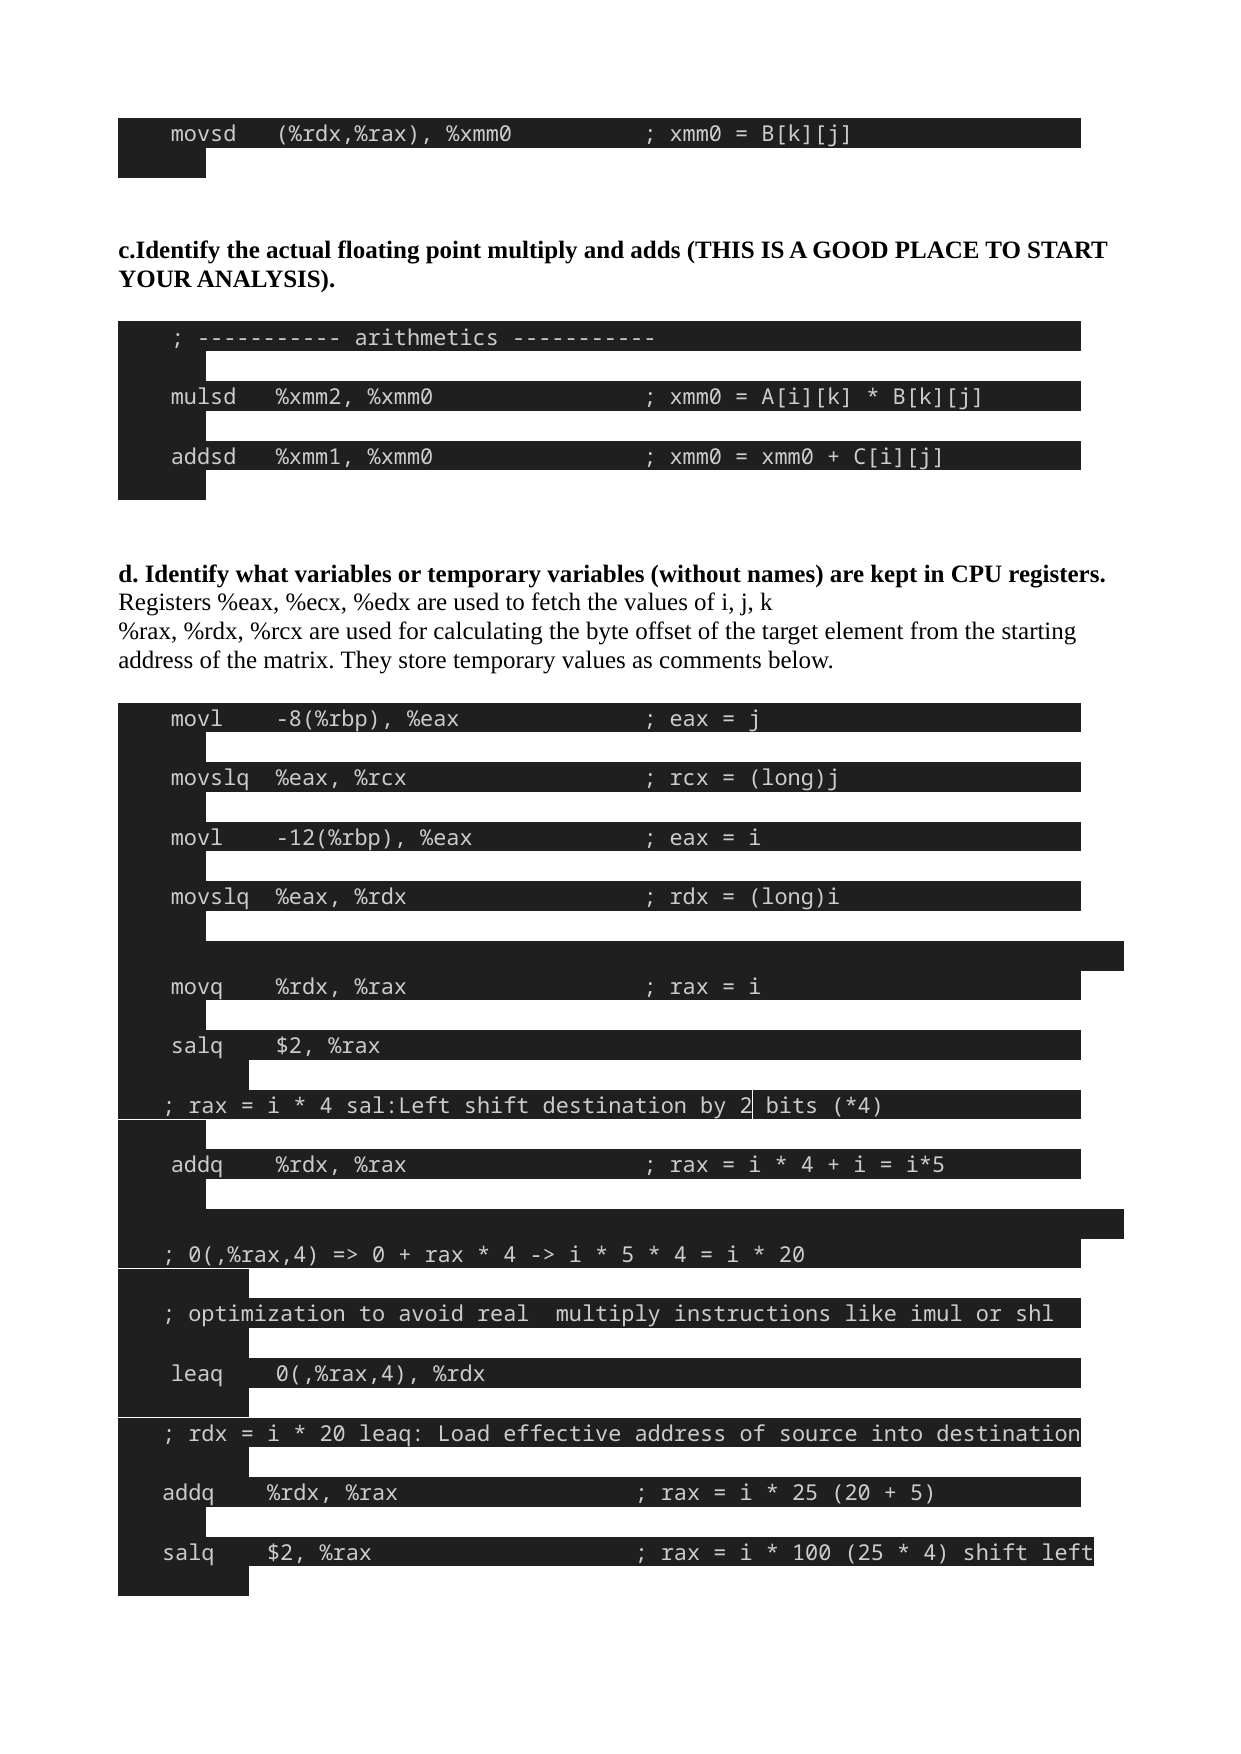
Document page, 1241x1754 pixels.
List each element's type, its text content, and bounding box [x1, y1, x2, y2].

text ; ----------- arithmetics ----------- [118, 321, 1122, 381]
text movsd (%rdx,%rax), %xmm0 ; xmm0 = B[k][j] [118, 118, 1122, 178]
text d. Identify what variables or temporary variables (without names) are kept in CPU registers. [118, 559, 1122, 587]
text movslq %eax, %rdx ; rdx = (long)i [118, 881, 1122, 941]
text salq $2, %rax ; rax = i * 100 (25 * 4) shift left [118, 1537, 1122, 1596]
text movslq %eax, %rcx ; rcx = (long)j [118, 762, 1122, 822]
text addq %rdx, %rax ; rax = i * 25 (20 + 5) [118, 1477, 1122, 1537]
text %rax, %rdx, %rcx are used for calculating the byte offset of the target element from the starting address of the matrix. They store temporary values as comments below. [118, 616, 1122, 674]
text movl -8(%rbp), %eax ; eax = j [118, 702, 1122, 762]
text mulsd %xmm2, %xmm0 ; xmm0 = A[i][k] * B[k][j] [118, 381, 1122, 441]
text movl -12(%rbp), %eax ; eax = i [118, 822, 1122, 881]
text ; rdx = i * 20 leaq: Load effective address of source into destination [118, 1417, 1122, 1477]
text ; optimization to avoid real multiply instructions like imul or shl [118, 1298, 1122, 1358]
text c.Identify the actual floating point multiply and adds (THIS IS A GOOD PLACE TO START YOUR ANALYSIS). [118, 235, 1122, 293]
text Registers %eax, %ecx, %edx are used to fetch the values of i, j, k [118, 587, 1122, 616]
text movq %rdx, %rax ; rax = i [118, 971, 1122, 1030]
text addq %rdx, %rax ; rax = i * 4 + i = i*5 [118, 1149, 1122, 1209]
text ; 0(,%rax,4) => 0 + rax * 4 -> i * 5 * 4 = i * 20 [118, 1239, 1122, 1298]
text ; rax = i * 4 sal:Left shift destination by 2​ bits (*4) [118, 1090, 1122, 1149]
text leaq 0(,%rax,4), %rdx [118, 1358, 1122, 1417]
text salq $2, %rax [118, 1030, 1122, 1090]
text addsd %xmm1, %xmm0 ; xmm0 = xmm0 + C[i][j] [118, 441, 1122, 500]
